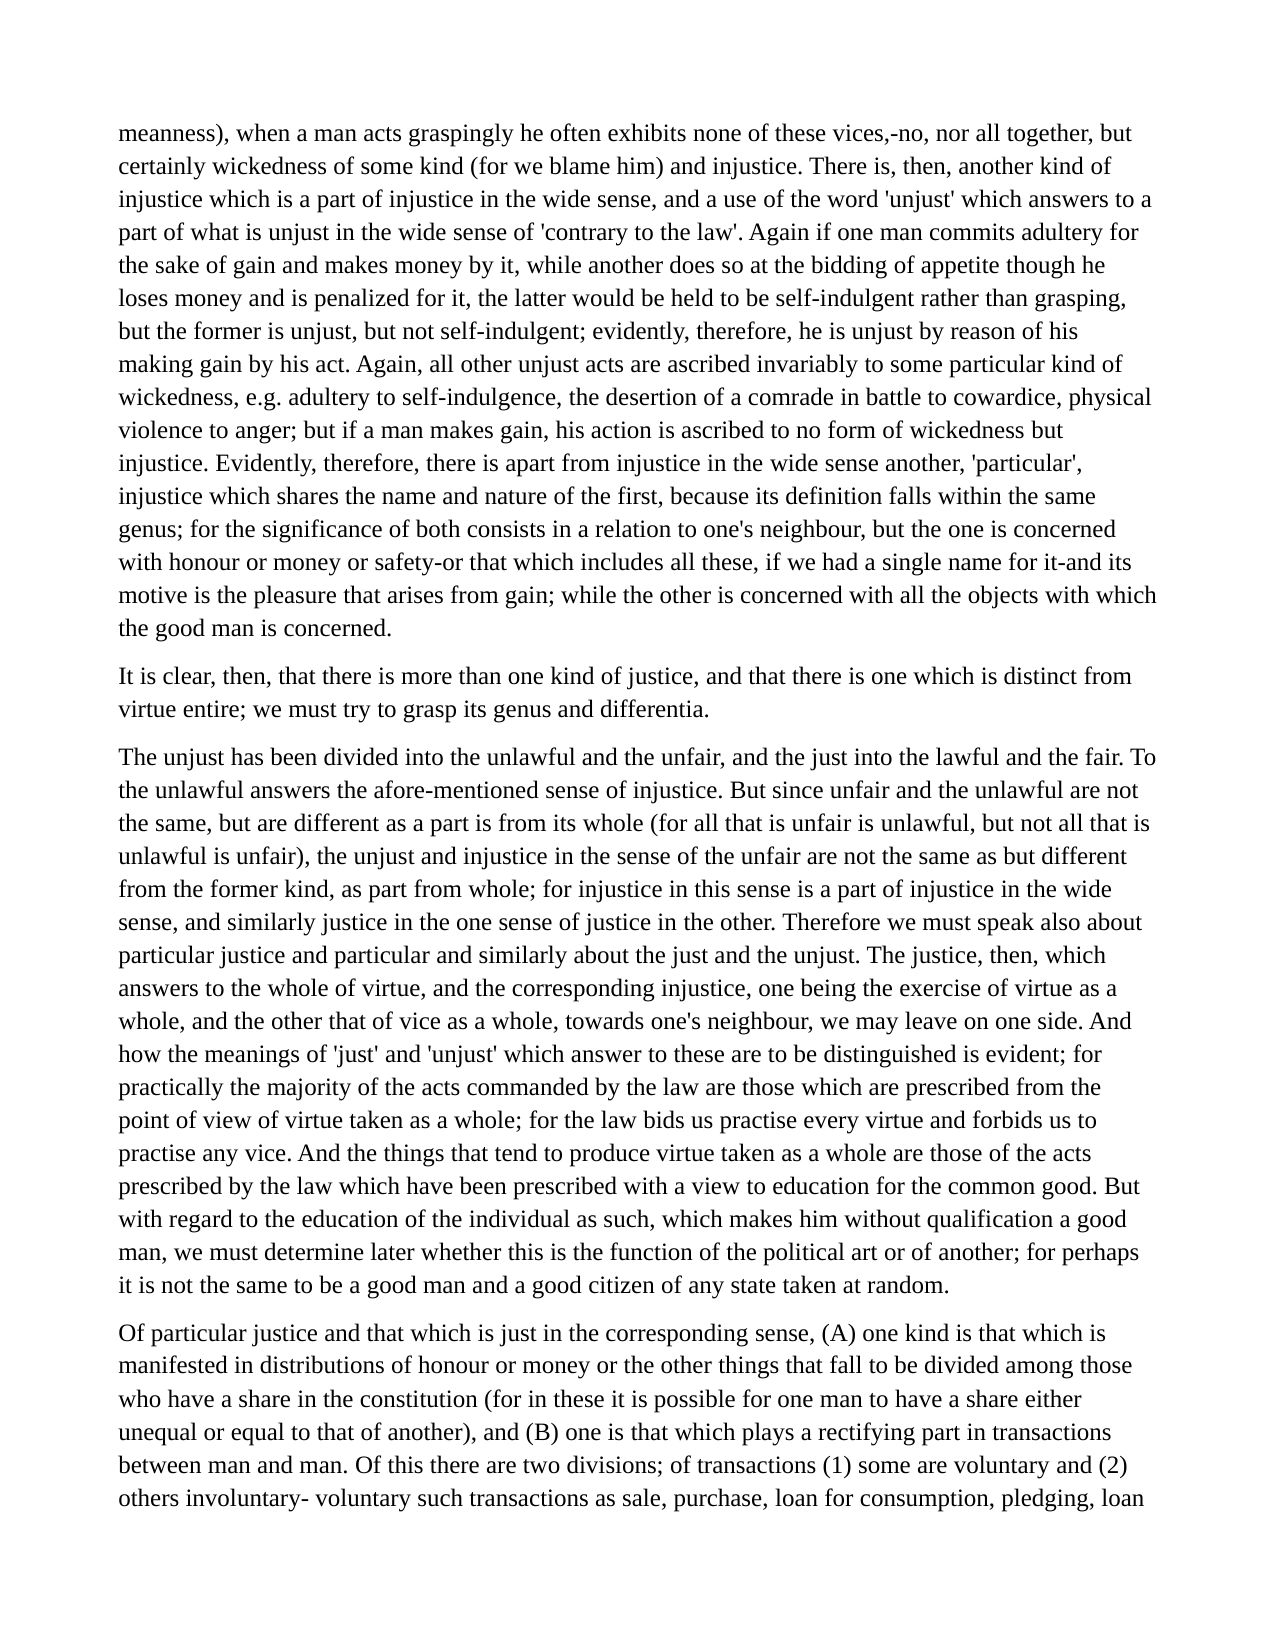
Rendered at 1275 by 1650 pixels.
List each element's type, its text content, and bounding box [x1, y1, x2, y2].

text It is clear, then, that there is more than one kind of justice, and that there is one which is distinct from virtue entire; we must try to grasp its genus and differentia. [118, 661, 1157, 723]
text The unjust has been divided into the unlawful and the unfair, and the just into the lawful and the fair. To the unlawful answers the afore-mentioned sense of injustice. But since unfair and the unlawful are not the same, but are different as a part is from its whole (for all that is unfair is unlawful, but not all that is unlawful is unfair), the unjust and injustice in the sense of the unfair are not the same as but different from the former kind, as part from whole; for injustice in this sense is a part of injustice in the wide sense, and similarly justice in the one sense of justice in the other. Therefore we must speak also about particular justice and particular and similarly about the just and the unjust. The justice, then, which answers to the whole of virtue, and the corresponding injustice, one being the exercise of virtue as a whole, and the other that of vice as a whole, towards one's neighbour, we may leave on one side. And how the meanings of 'just' and 'unjust' which answer to these are to be distinguished is evident; for practically the majority of the acts commanded by the law are those which are prescribed from the point of view of virtue taken as a whole; for the law bids us practise every virtue and forbids us to practise any vice. And the things that tend to produce virtue taken as a whole are those of the acts prescribed by the law which have been prescribed with a view to education for the common good. But with regard to the education of the individual as such, which makes him without qualification a good man, we must determine later whether this is the function of the political art or of another; for perhaps it is not the same to be a good man and a good citizen of any state taken at random. [118, 742, 1157, 1299]
text Of particular justice and that which is just in the corresponding sense, (A) one kind is that which is manifested in distributions of honour or money or the other things that fall to be divided among those who have a share in the constitution (for in these it is possible for one man to have a share either unequal or equal to that of another), and (B) one is that which plays a rectifying part in transactions between man and man. Of this there are two divisions; of transactions (1) some are voluntary and (2) others involuntary- voluntary such transactions as sale, purchase, loan for consumption, pledging, loan [118, 1318, 1157, 1511]
text meanness), when a man acts graspingly he often exhibits none of these vices,-no, nor all together, but certainly wickedness of some kind (for we blame him) and injustice. There is, then, another kind of injustice which is a part of injustice in the wide sense, and a use of the word 'unjust' which answers to a part of what is unjust in the wide sense of 'contrary to the law'. Again if one man commits adultery for the sake of gain and makes money by it, while another does so at the bidding of appetite though he loses money and is penalized for it, the latter would be held to be self-indulgent rather than grasping, but the former is unjust, but not self-indulgent; evidently, therefore, he is unjust by reason of his making gain by his act. Again, all other unjust acts are ascribed invariably to some particular kind of wickedness, e.g. adultery to self-indulgence, the desertion of a comrade in battle to cowardice, physical violence to anger; but if a man makes gain, his action is ascribed to no form of wickedness but injustice. Evidently, therefore, there is apart from injustice in the wide sense another, 'particular', injustice which shares the name and nature of the first, because its definition falls within the same genus; for the significance of both consists in a relation to one's neighbour, but the one is concerned with honour or money or safety-or that which includes all these, if we had a single name for it-and its motive is the pleasure that arises from gain; while the other is concerned with all the objects with which the good man is concerned. [118, 118, 1157, 642]
